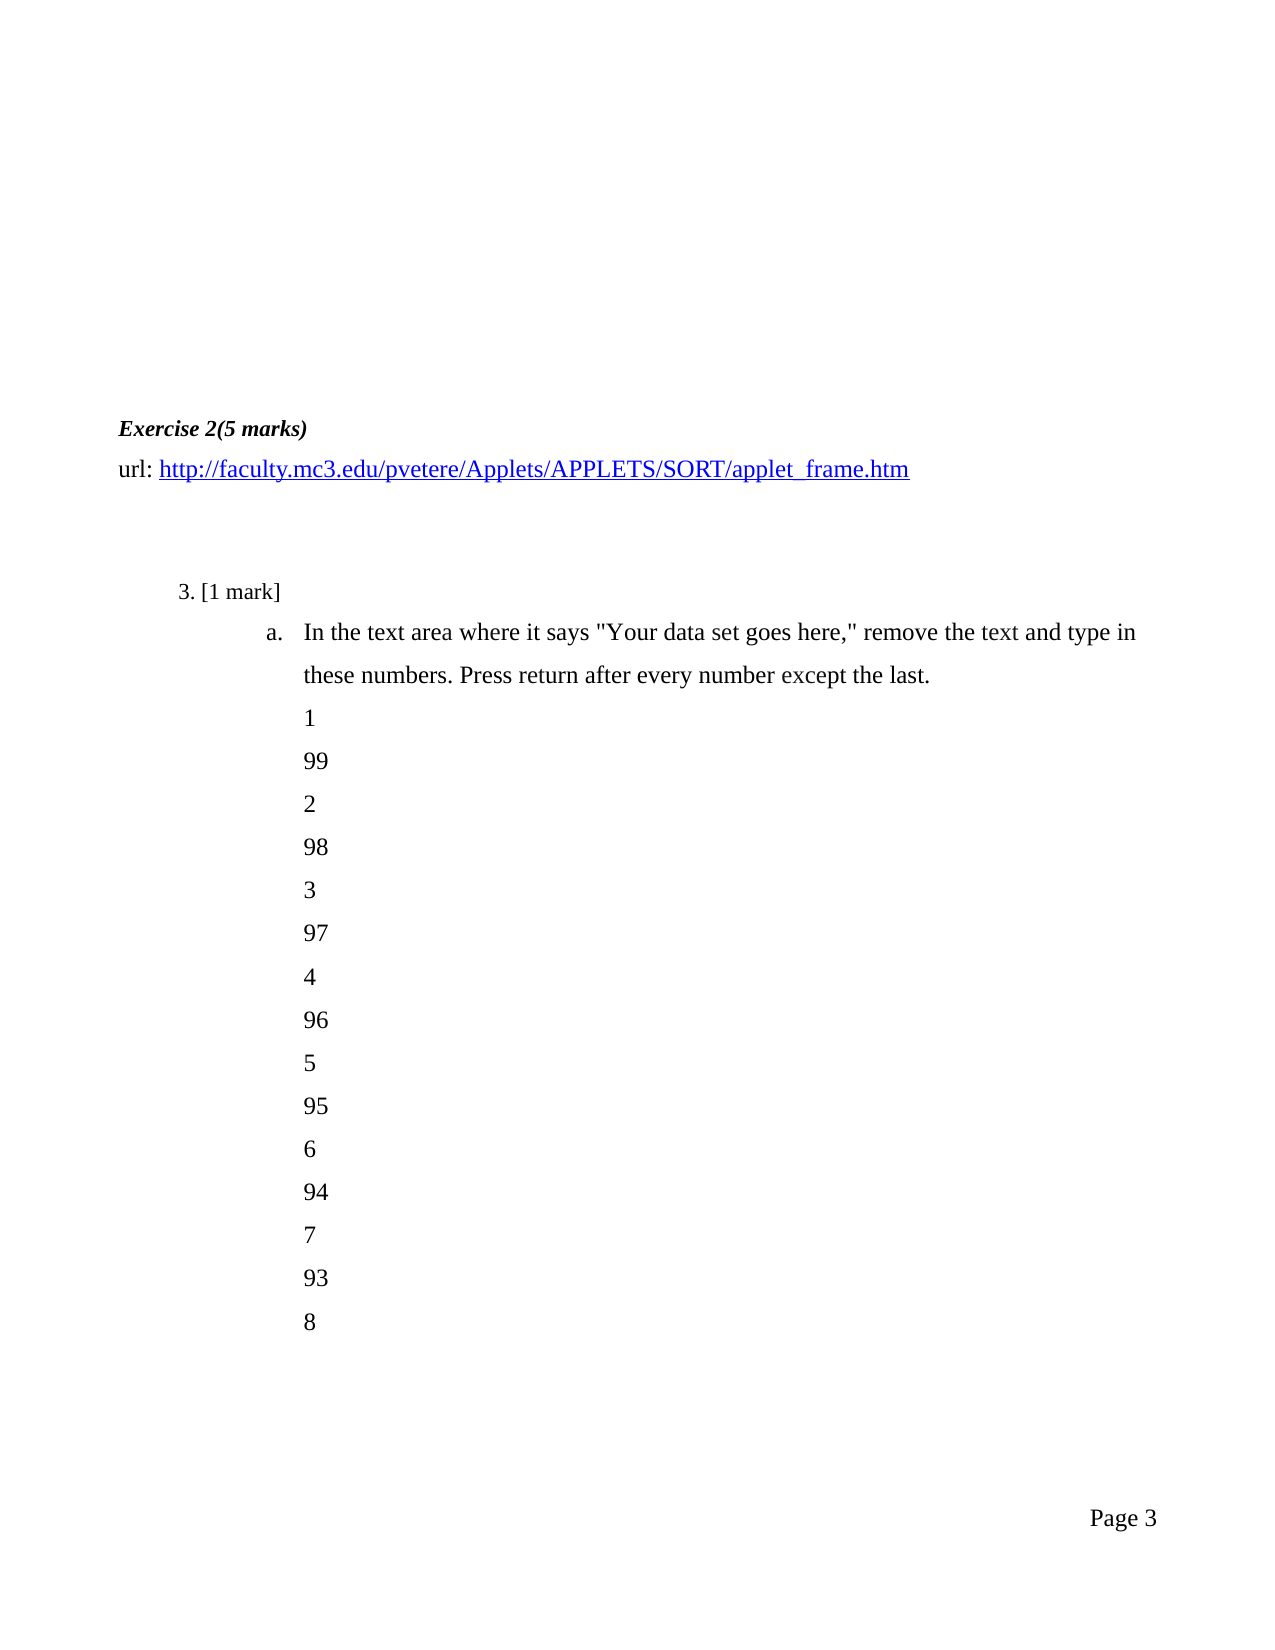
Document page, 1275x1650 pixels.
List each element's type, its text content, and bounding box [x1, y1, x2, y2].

text 3 [303, 875, 1152, 904]
text 96 [303, 1005, 1152, 1033]
text 1 [303, 703, 1152, 732]
text 99 [303, 746, 1152, 775]
text 98 [303, 832, 1152, 861]
text 2 [303, 789, 1152, 818]
text 93 [303, 1263, 1152, 1292]
text 94 [303, 1177, 1152, 1206]
text 5 [303, 1048, 1152, 1077]
text 4 [303, 962, 1152, 990]
text 95 [303, 1091, 1152, 1120]
text 97 [303, 918, 1152, 947]
list In the text area where it says "Your data set goes here," remove the text and type in these numbers. Press return after every number except the last. [266, 617, 1152, 688]
text url: http://faculty.mc3.edu/pvetere/Applets/APPLETS/SORT/applet_frame.htm [118, 454, 1157, 483]
text 8 [303, 1307, 1152, 1335]
text 7 [303, 1220, 1152, 1249]
text 6 [303, 1134, 1152, 1163]
subtitle Exercise 2(5 marks) [118, 415, 1157, 441]
text 3. [1 mark] [118, 578, 1157, 604]
